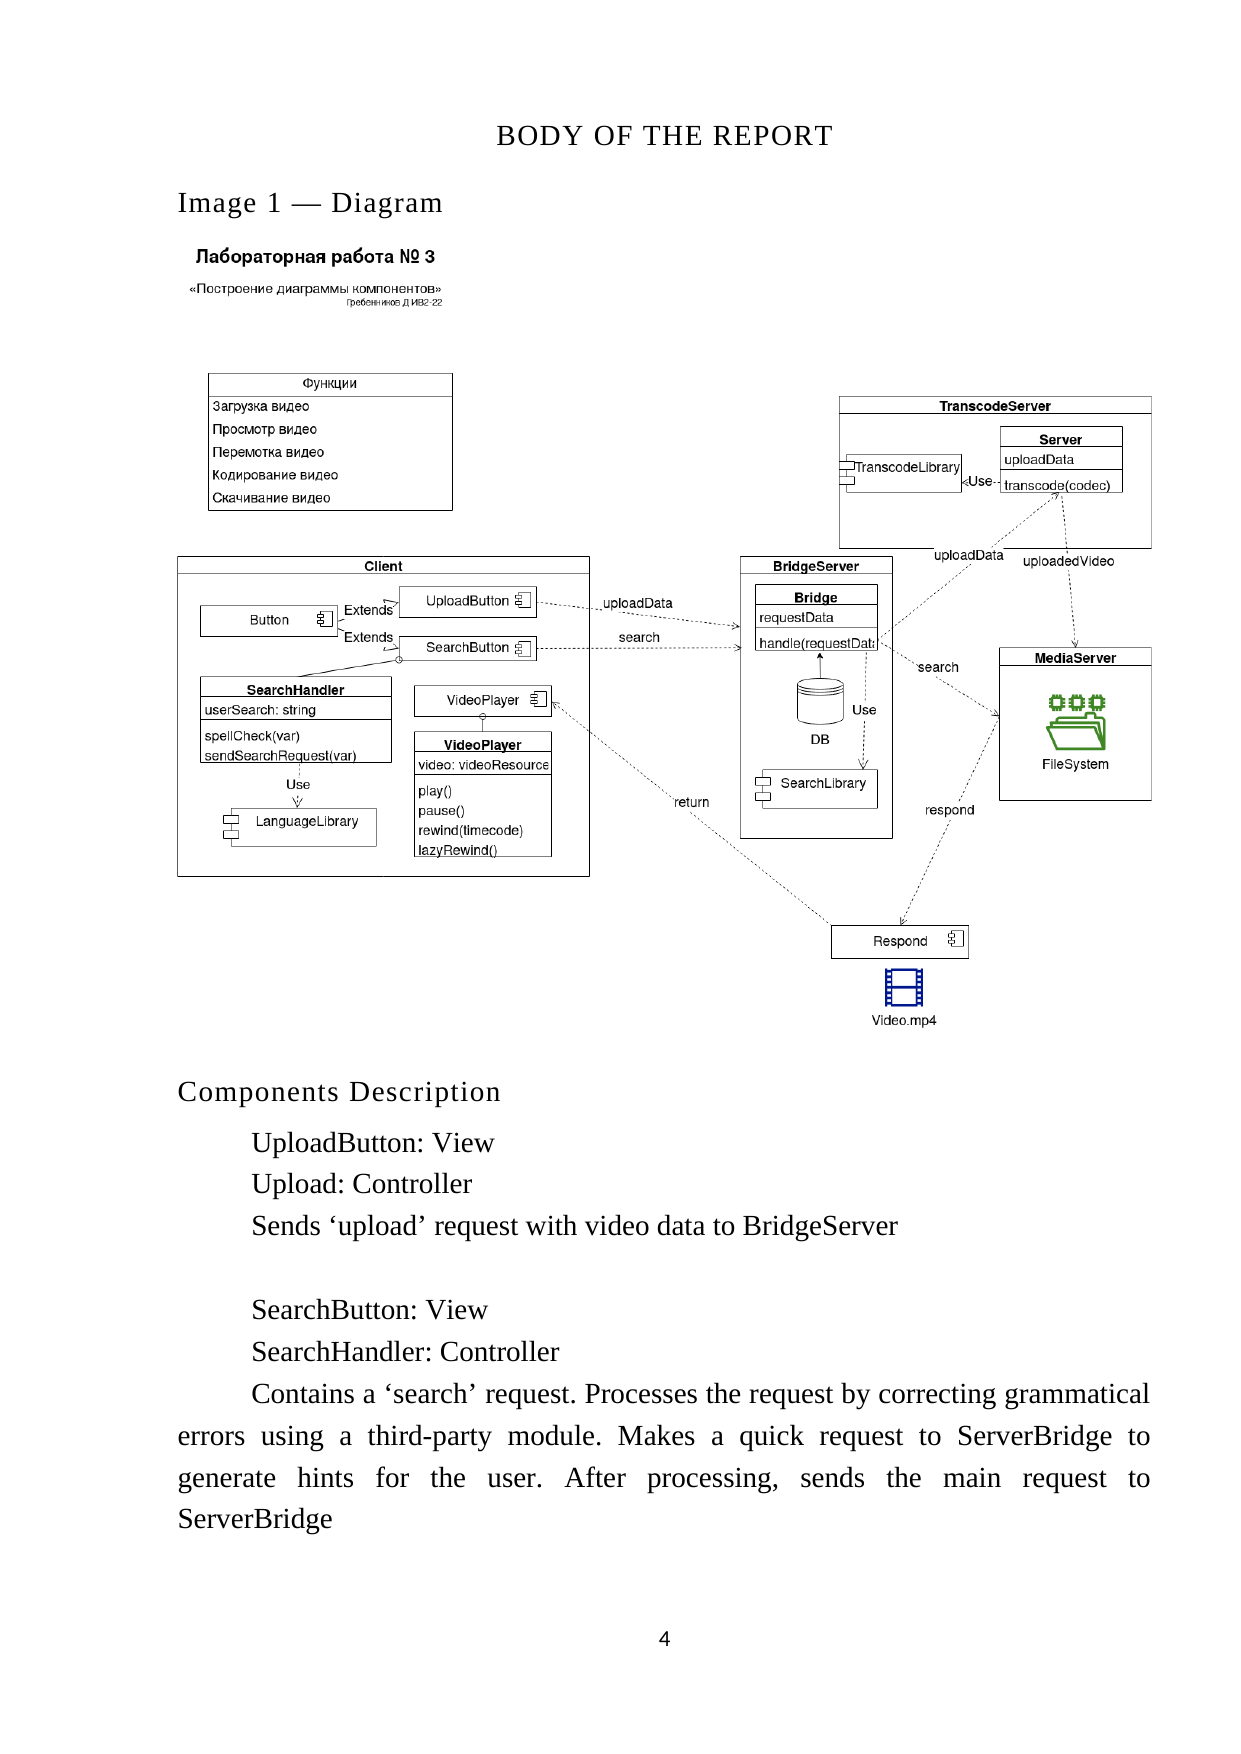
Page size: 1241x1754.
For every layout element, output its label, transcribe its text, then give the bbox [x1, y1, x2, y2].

picture [177, 235, 1152, 1037]
text UploadButton: View [177, 1125, 1152, 1158]
subtitle Body of the report [177, 118, 1152, 152]
subtitle Components Description [177, 1037, 1152, 1108]
subtitle Image 1 — Diagram [177, 185, 1152, 219]
text Sends ‘upload’ request with video data to BridgeServer [177, 1208, 1152, 1242]
text Upload: Controller [177, 1167, 1152, 1200]
text SearchHandler: Controller [177, 1334, 1152, 1368]
text Contains a ‘search’ request. Processes the request by correcting grammatical errors using a third-party module. Makes a quick request to ServerBridge to generate hints for the user. After processing, sends the main request to ServerBridge [177, 1376, 1152, 1535]
text SearchButton: View [177, 1292, 1152, 1326]
